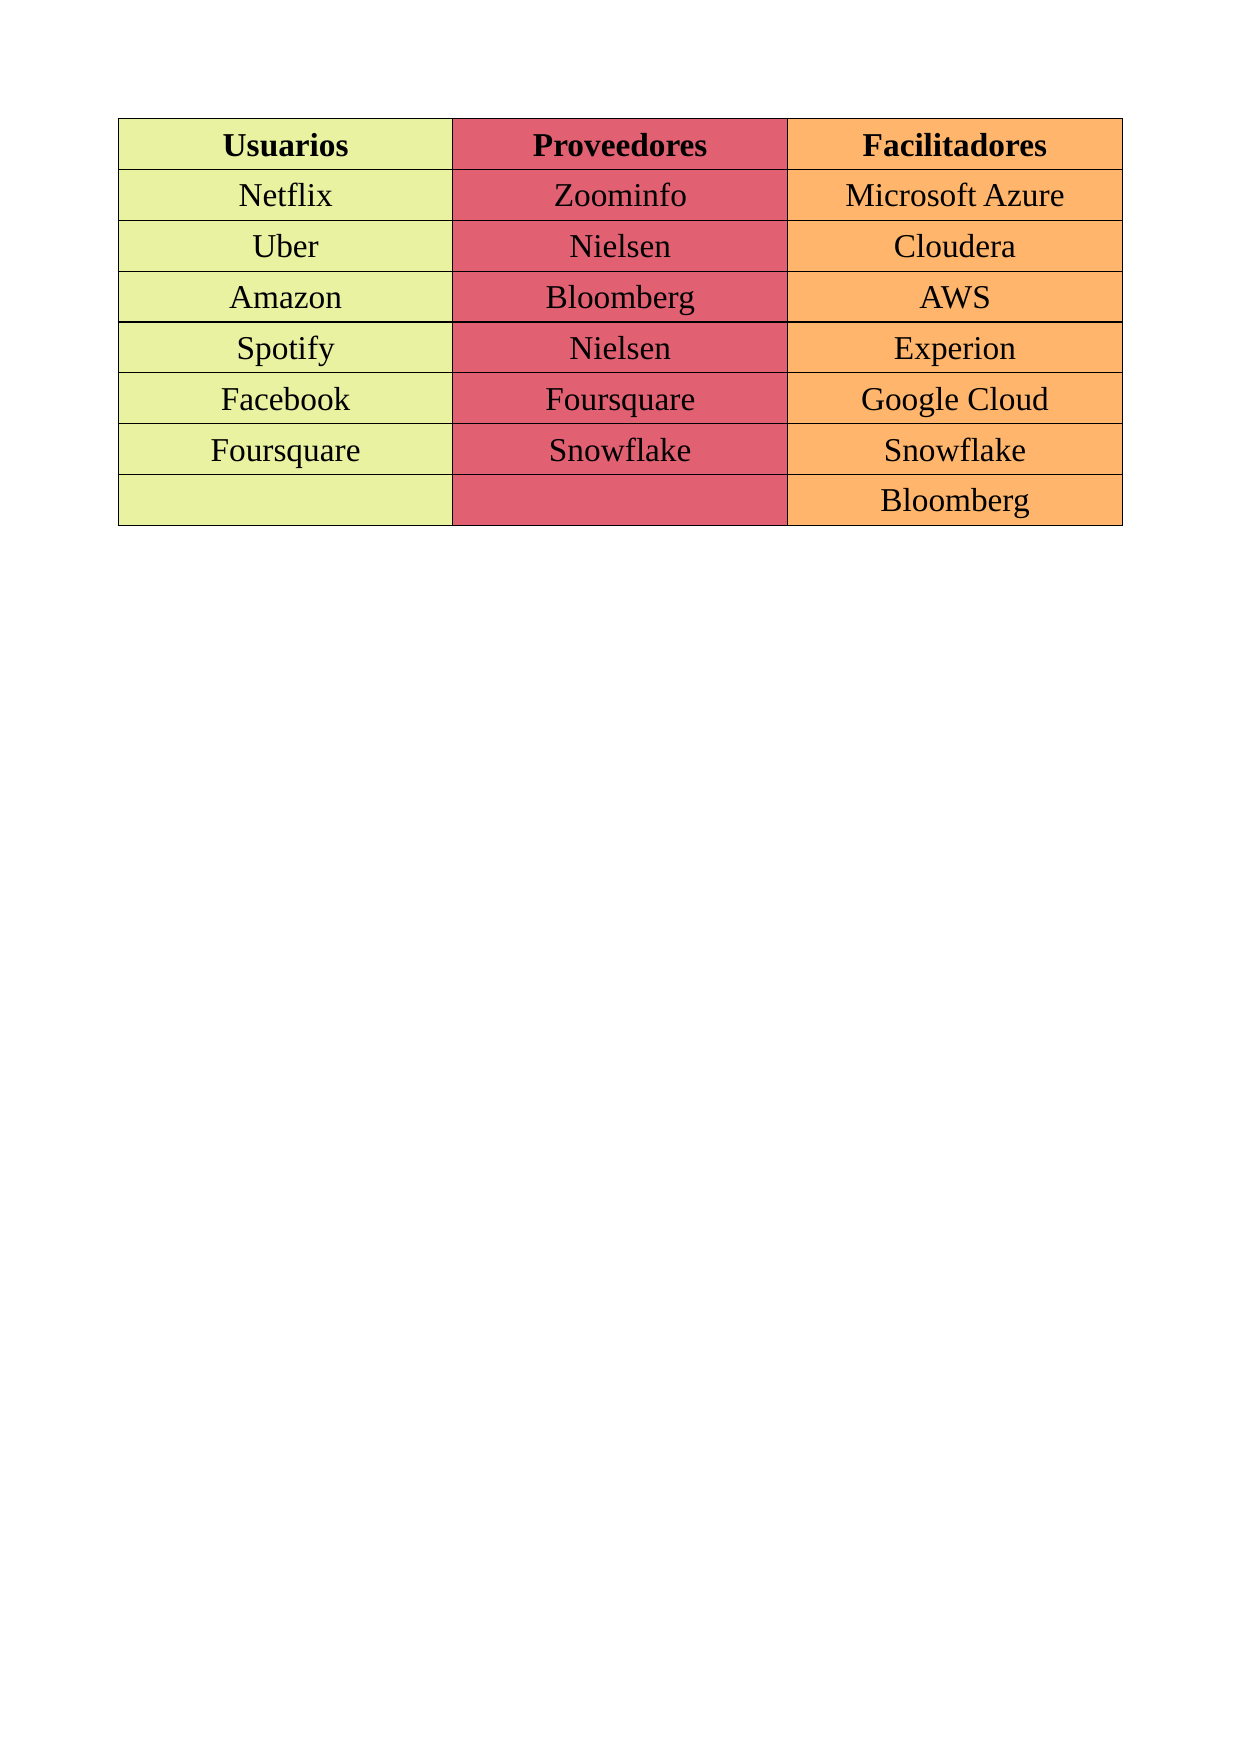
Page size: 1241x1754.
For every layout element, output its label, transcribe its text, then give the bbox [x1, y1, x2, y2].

table_cell Zoominfo [453, 170, 787, 220]
table_header Facilitadores [788, 119, 1122, 169]
table_cell Foursquare [119, 424, 452, 474]
table_header Proveedores [453, 119, 787, 169]
table_cell [453, 475, 787, 525]
table_cell [119, 475, 452, 525]
table_cell Google Cloud [788, 373, 1122, 423]
table_cell Spotify [119, 323, 452, 372]
table_header Usuarios [119, 119, 452, 169]
table_cell Foursquare [453, 373, 787, 423]
table_cell Cloudera [788, 221, 1122, 271]
table_cell Microsoft Azure [788, 170, 1122, 220]
table_cell AWS [788, 272, 1122, 321]
table_cell Amazon [119, 272, 452, 321]
table_cell Bloomberg [788, 475, 1122, 525]
table_cell Nielsen [453, 323, 787, 372]
table_cell Uber [119, 221, 452, 271]
table_cell Bloomberg [453, 272, 787, 321]
table_cell Netflix [119, 170, 452, 220]
table_cell Nielsen [453, 221, 787, 271]
table_cell Facebook [119, 373, 452, 423]
table_cell Snowflake [453, 424, 787, 474]
table_cell Snowflake [788, 424, 1122, 474]
table_cell Experion [788, 323, 1122, 372]
